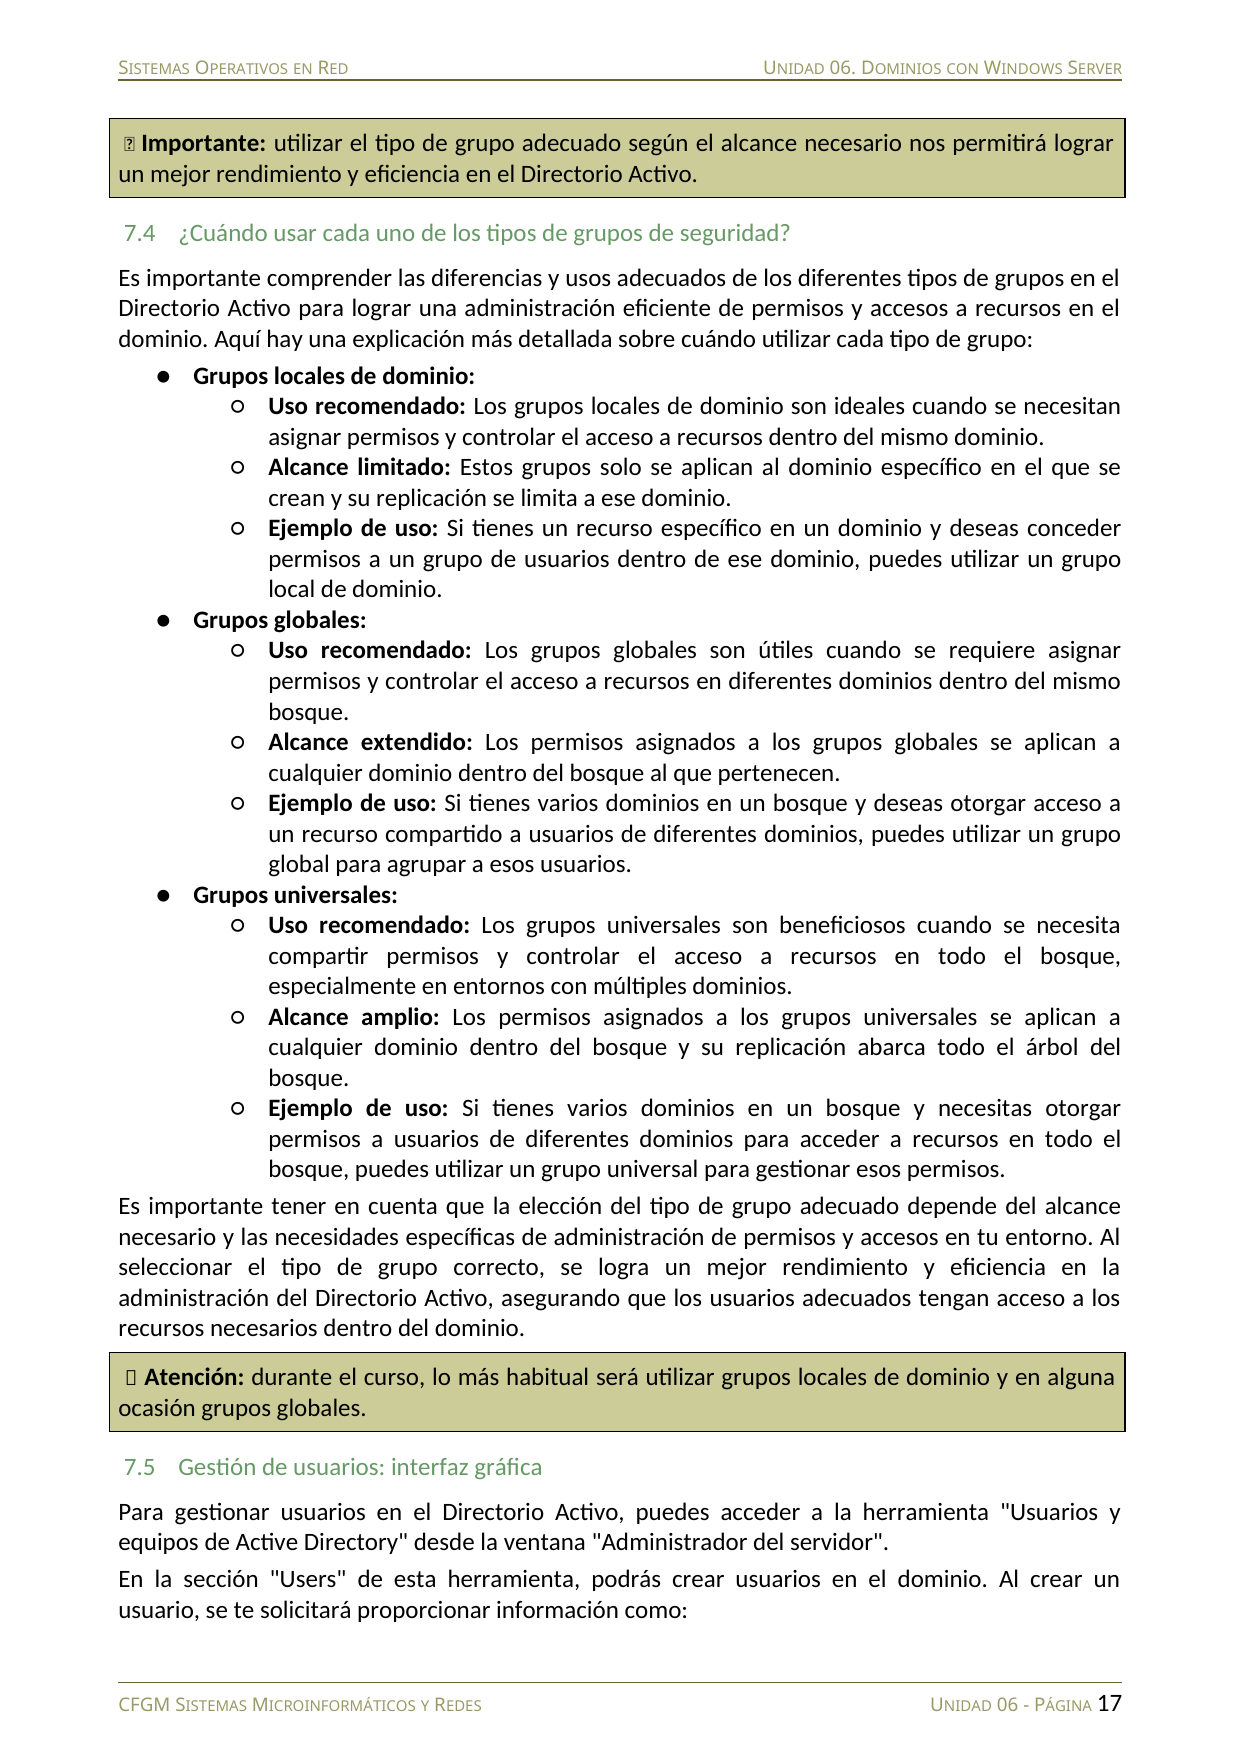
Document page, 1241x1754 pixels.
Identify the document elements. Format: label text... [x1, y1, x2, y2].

list Alcance amplio: Los permisos asignados a los grupos universales se aplican a cualquier dominio dentro del bosque y su replicación abarca todo el árbol del bosque. [231, 1001, 1122, 1092]
list Ejemplo de uso: Si tienes varios dominios en un bosque y deseas otorgar acceso a un recurso compartido a usuarios de diferentes dominios, puedes utilizar un grupo global para agrupar a esos usuarios. [231, 787, 1122, 879]
list Ejemplo de uso: Si tienes un recurso específico en un dominio y deseas conceder permisos a un grupo de usuarios dentro de ese dominio, puedes utilizar un grupo local de dominio. [231, 513, 1122, 604]
list Uso recomendado: Los grupos locales de dominio son ideales cuando se necesitan asignar permisos y controlar el acceso a recursos dentro del mismo dominio. [231, 391, 1122, 452]
list Grupos globales: [156, 604, 1122, 635]
text Para gestionar usuarios en el Directorio Activo, puedes acceder a la herramienta "Usuarios y equipos de Active Directory" desde la ventana "Administrador del servidor". [118, 1496, 1122, 1557]
list Uso recomendado: Los grupos universales son beneficiosos cuando se necesita compartir permisos y controlar el acceso a recursos en todo el bosque, especialmente en entornos con múltiples dominios. [231, 909, 1122, 1001]
list Alcance limitado: Estos grupos solo se aplican al dominio específico en el que se crean y su replicación se limita a ese dominio. [231, 452, 1122, 513]
text 📖 Importante: utilizar el tipo de grupo adecuado según el alcance necesario nos permitirá lograr un mejor rendimiento y eficiencia en el Directorio Activo. [110, 119, 1124, 197]
text ❕ Atención: durante el curso, lo más habitual será utilizar grupos locales de dominio y en alguna ocasión grupos globales. [110, 1353, 1124, 1431]
list Ejemplo de uso: Si tienes varios dominios en un bosque y necesitas otorgar permisos a usuarios de diferentes dominios para acceder a recursos en todo el bosque, puedes utilizar un grupo universal para gestionar esos permisos. [231, 1092, 1122, 1184]
list Alcance extendido: Los permisos asignados a los grupos globales se aplican a cualquier dominio dentro del bosque al que pertenecen. [231, 726, 1122, 787]
subtitle ¿Cuándo usar cada uno de los tipos de grupos de seguridad? [118, 217, 1122, 247]
text En la sección "Users" de esta herramienta, podrás crear usuarios en el dominio. Al crear un usuario, se te solicitará proporcionar información como: [118, 1563, 1122, 1624]
list Uso recomendado: Los grupos globales son útiles cuando se requiere asignar permisos y controlar el acceso a recursos en diferentes dominios dentro del mismo bosque. [231, 635, 1122, 726]
text Es importante comprender las diferencias y usos adecuados de los diferentes tipos de grupos en el Directorio Activo para lograr una administración eficiente de permisos y accesos a recursos en el dominio. Aquí hay una explicación más detallada sobre cuándo utilizar cada tipo de grupo: [118, 262, 1122, 353]
subtitle Gestión de usuarios: interfaz gráfica [118, 1451, 1122, 1481]
list Grupos locales de dominio: [156, 360, 1122, 391]
list Grupos universales: [156, 879, 1122, 909]
text Es importante tener en cuenta que la elección del tipo de grupo adecuado depende del alcance necesario y las necesidades específicas de administración de permisos y accesos en tu entorno. Al seleccionar el tipo de grupo correcto, se logra un mejor rendimiento y eficiencia en la administración del Directorio Activo, asegurando que los usuarios adecuados tengan acceso a los recursos necesarios dentro del dominio. [118, 1191, 1122, 1343]
